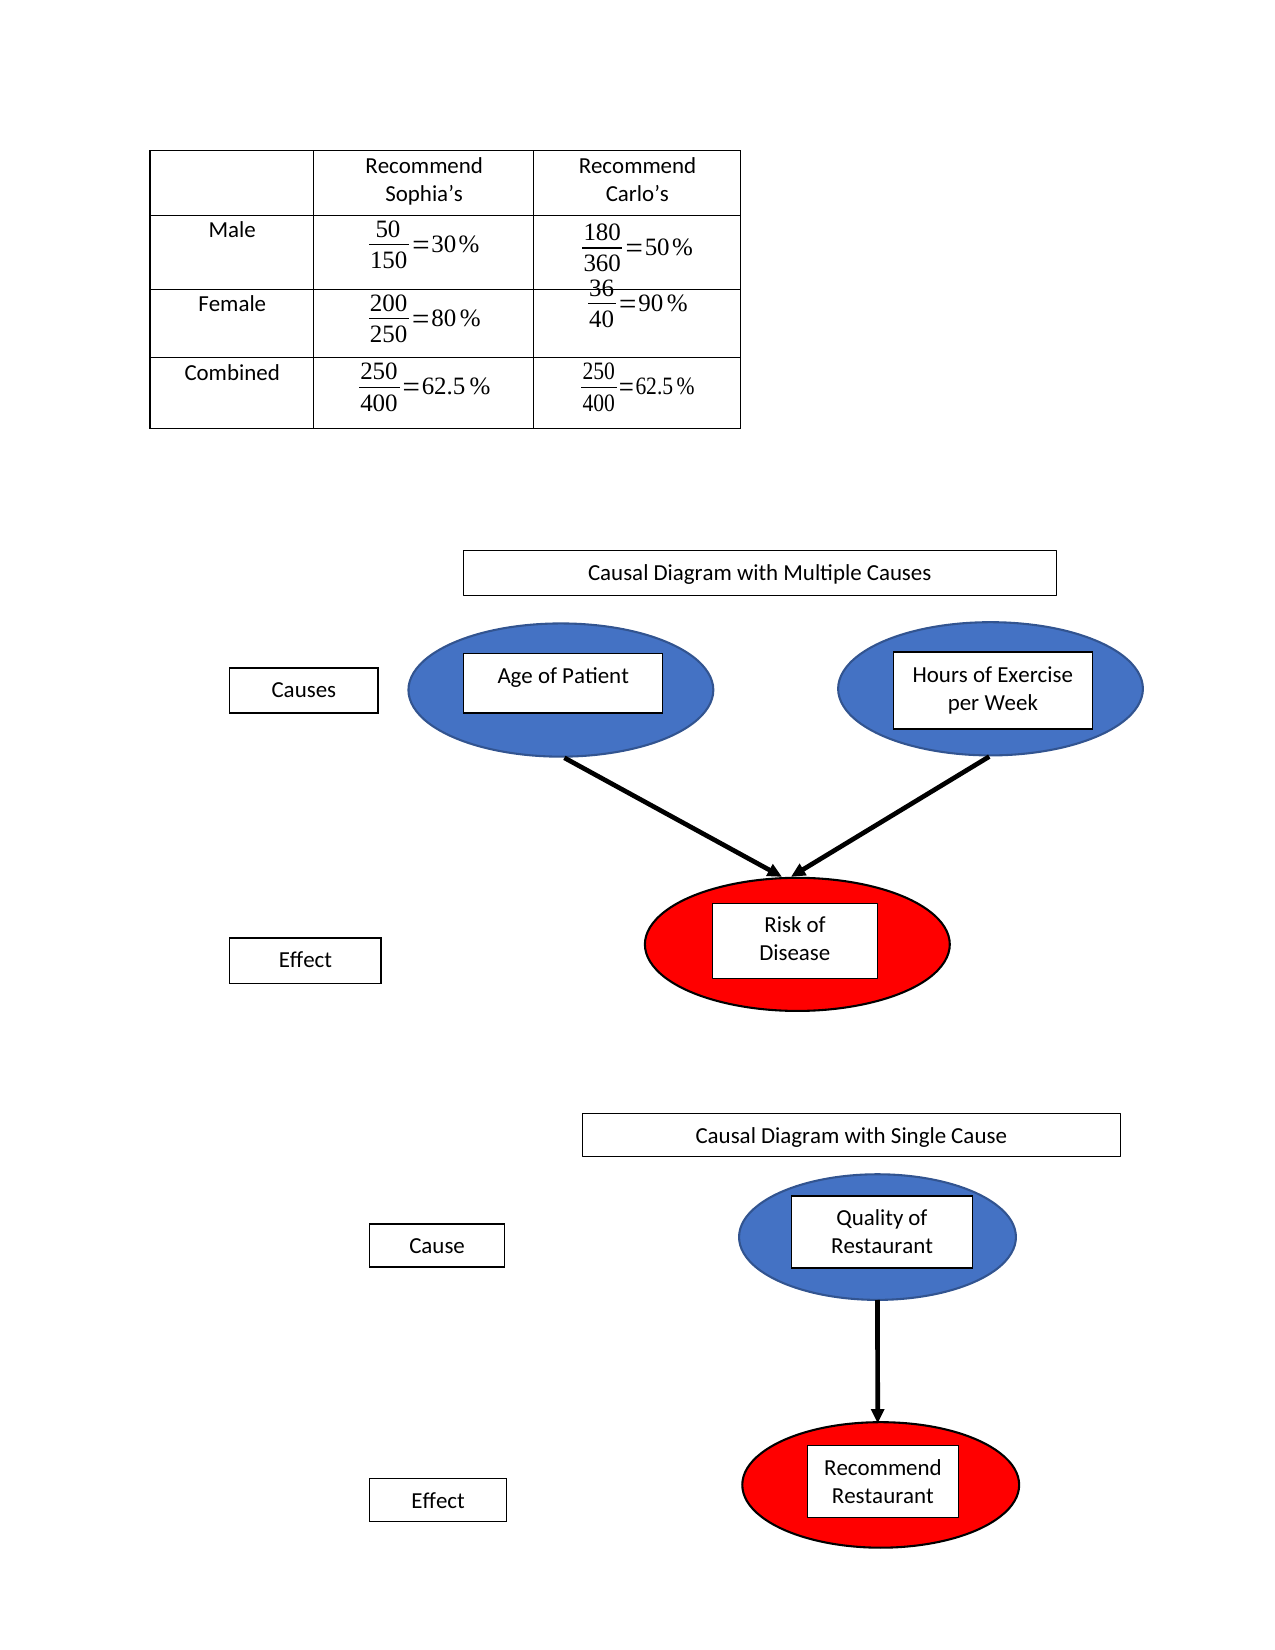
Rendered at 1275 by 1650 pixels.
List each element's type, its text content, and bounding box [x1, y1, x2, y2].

table_header Recommend Sophia’s [314, 151, 533, 214]
table_cell [314, 216, 533, 288]
table_cell [314, 358, 533, 428]
table_cell [314, 290, 533, 357]
table_header [151, 151, 313, 214]
table_cell Female [151, 290, 313, 357]
table_cell Male [151, 216, 313, 288]
table_cell [534, 290, 740, 357]
table_cell [534, 216, 740, 288]
table_cell [534, 358, 740, 428]
table_cell Combined [151, 358, 313, 428]
table_header Recommend Carlo’s [534, 151, 740, 214]
